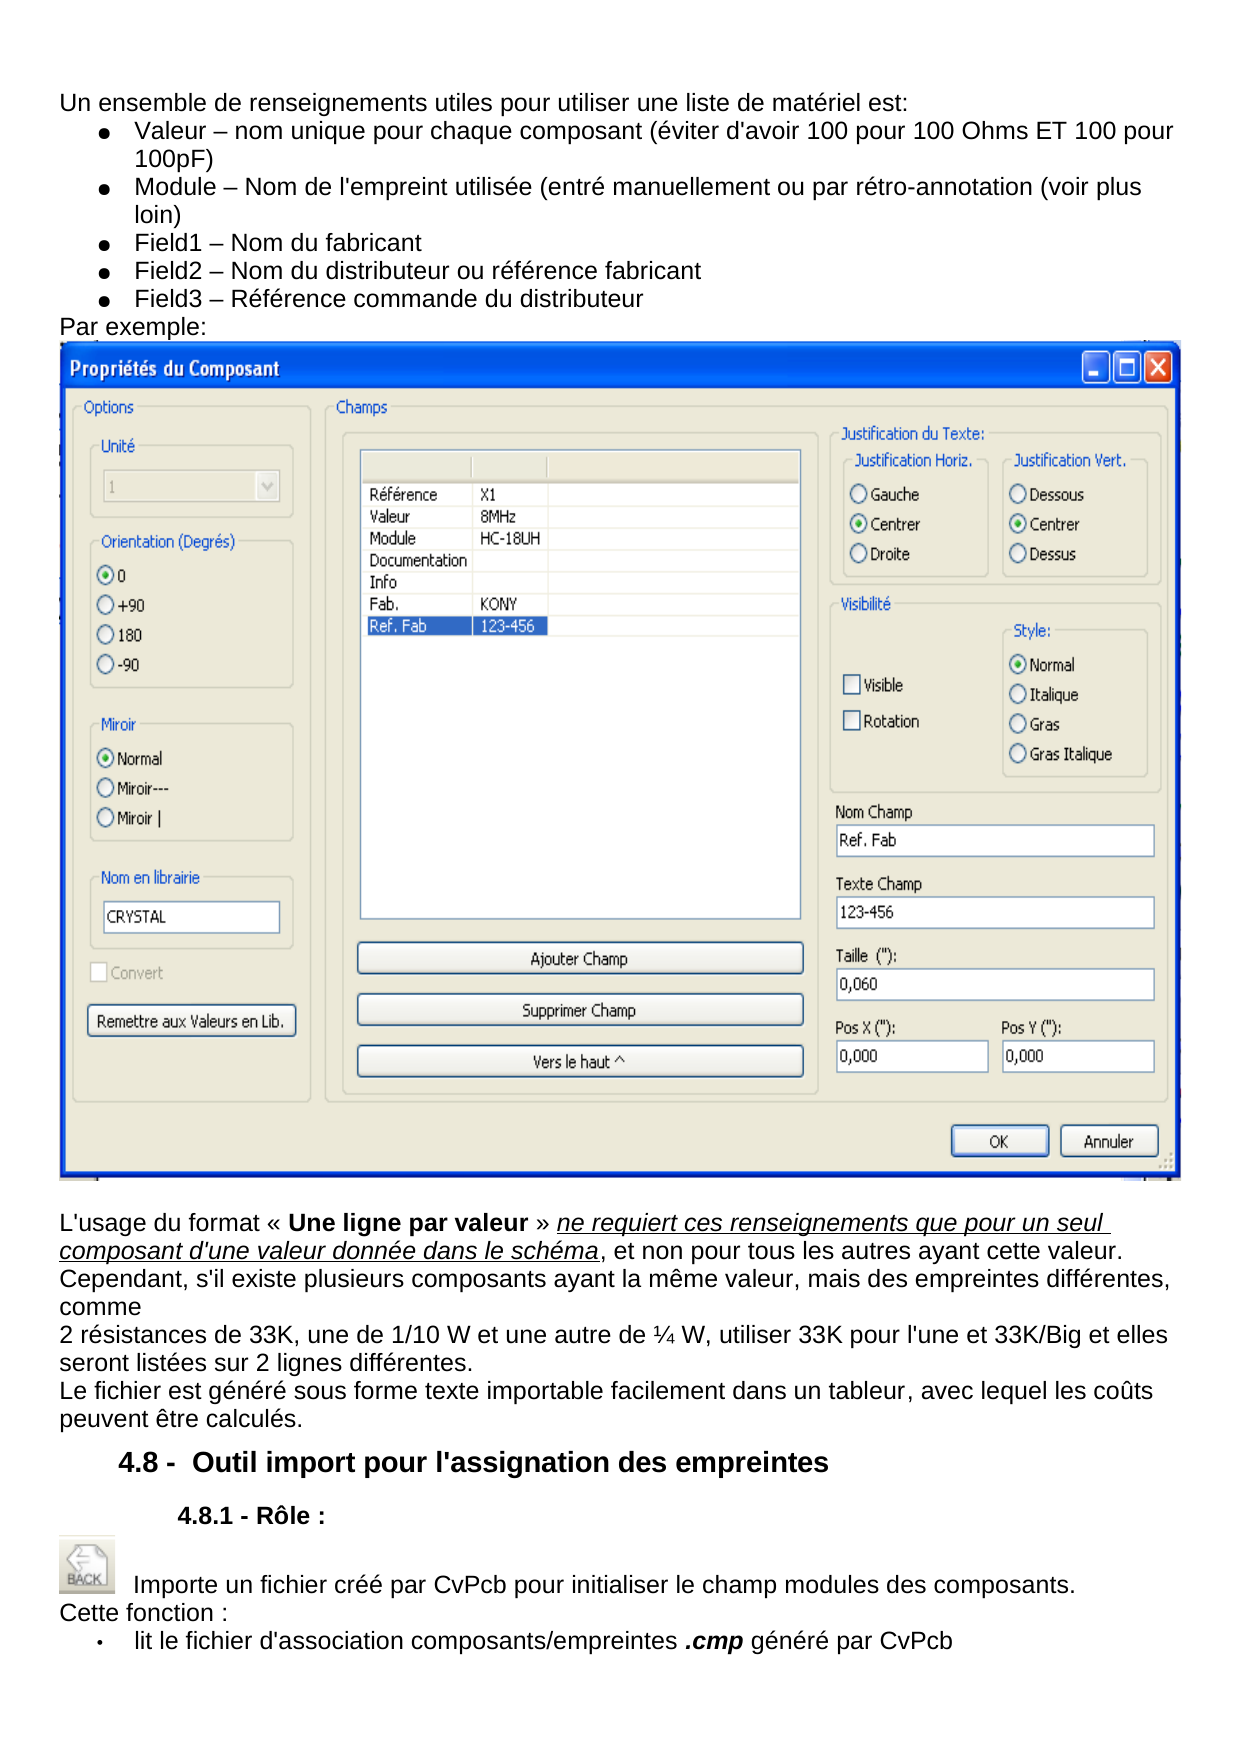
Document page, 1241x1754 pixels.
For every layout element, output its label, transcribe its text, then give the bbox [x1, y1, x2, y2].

picture [59, 340, 1182, 1181]
text Cependant, s'il existe plusieurs composants ayant la même valeur, mais des empreintes différentes, comme [59, 1265, 1181, 1321]
list lit le fichier d'association composants/empreintes .cmp généré par CvPcb [97, 1627, 1181, 1655]
text L'usage du format « Une ligne par valeur » ne requiert ces renseignements que pour un seul composant d'une valeur donnée dans le schéma, et non pour tous les autres ayant cette valeur. [59, 1209, 1181, 1265]
text Le fichier est généré sous forme texte importable facilement dans un tableur, avec lequel les coûts peuvent être calculés. [59, 1377, 1181, 1433]
list Field2 – Nom du distributeur ou référence fabricant [97, 257, 1181, 285]
text Importe un fichier créé par CvPcb pour initialiser le champ modules des composants. [59, 1536, 1181, 1599]
list Field1 – Nom du fabricant [97, 229, 1181, 257]
text Cette fonction : [59, 1599, 1181, 1627]
subtitle Rôle : [177, 1502, 1181, 1530]
list Module – Nom de l'empreint utilisée (entré manuellement ou par rétro-annotation (voir plus loin) [97, 173, 1181, 229]
subtitle Outil import pour l'assignation des empreintes [118, 1446, 1181, 1478]
text Un ensemble de renseignements utiles pour utiliser une liste de matériel est: [59, 88, 1181, 117]
list Valeur – nom unique pour chaque composant (éviter d'avoir 100 pour 100 Ohms ET 100 pour 100pF) [97, 117, 1181, 173]
text 2 résistances de 33K, une de 1/10 W et une autre de ¼ W, utiliser 33K pour l'une et 33K/Big et elles seront listées sur 2 lignes différentes. [59, 1321, 1181, 1377]
picture [59, 1535, 116, 1594]
list Field3 – Référence commande du distributeur [97, 285, 1181, 313]
text Par exemple: [59, 313, 1181, 340]
